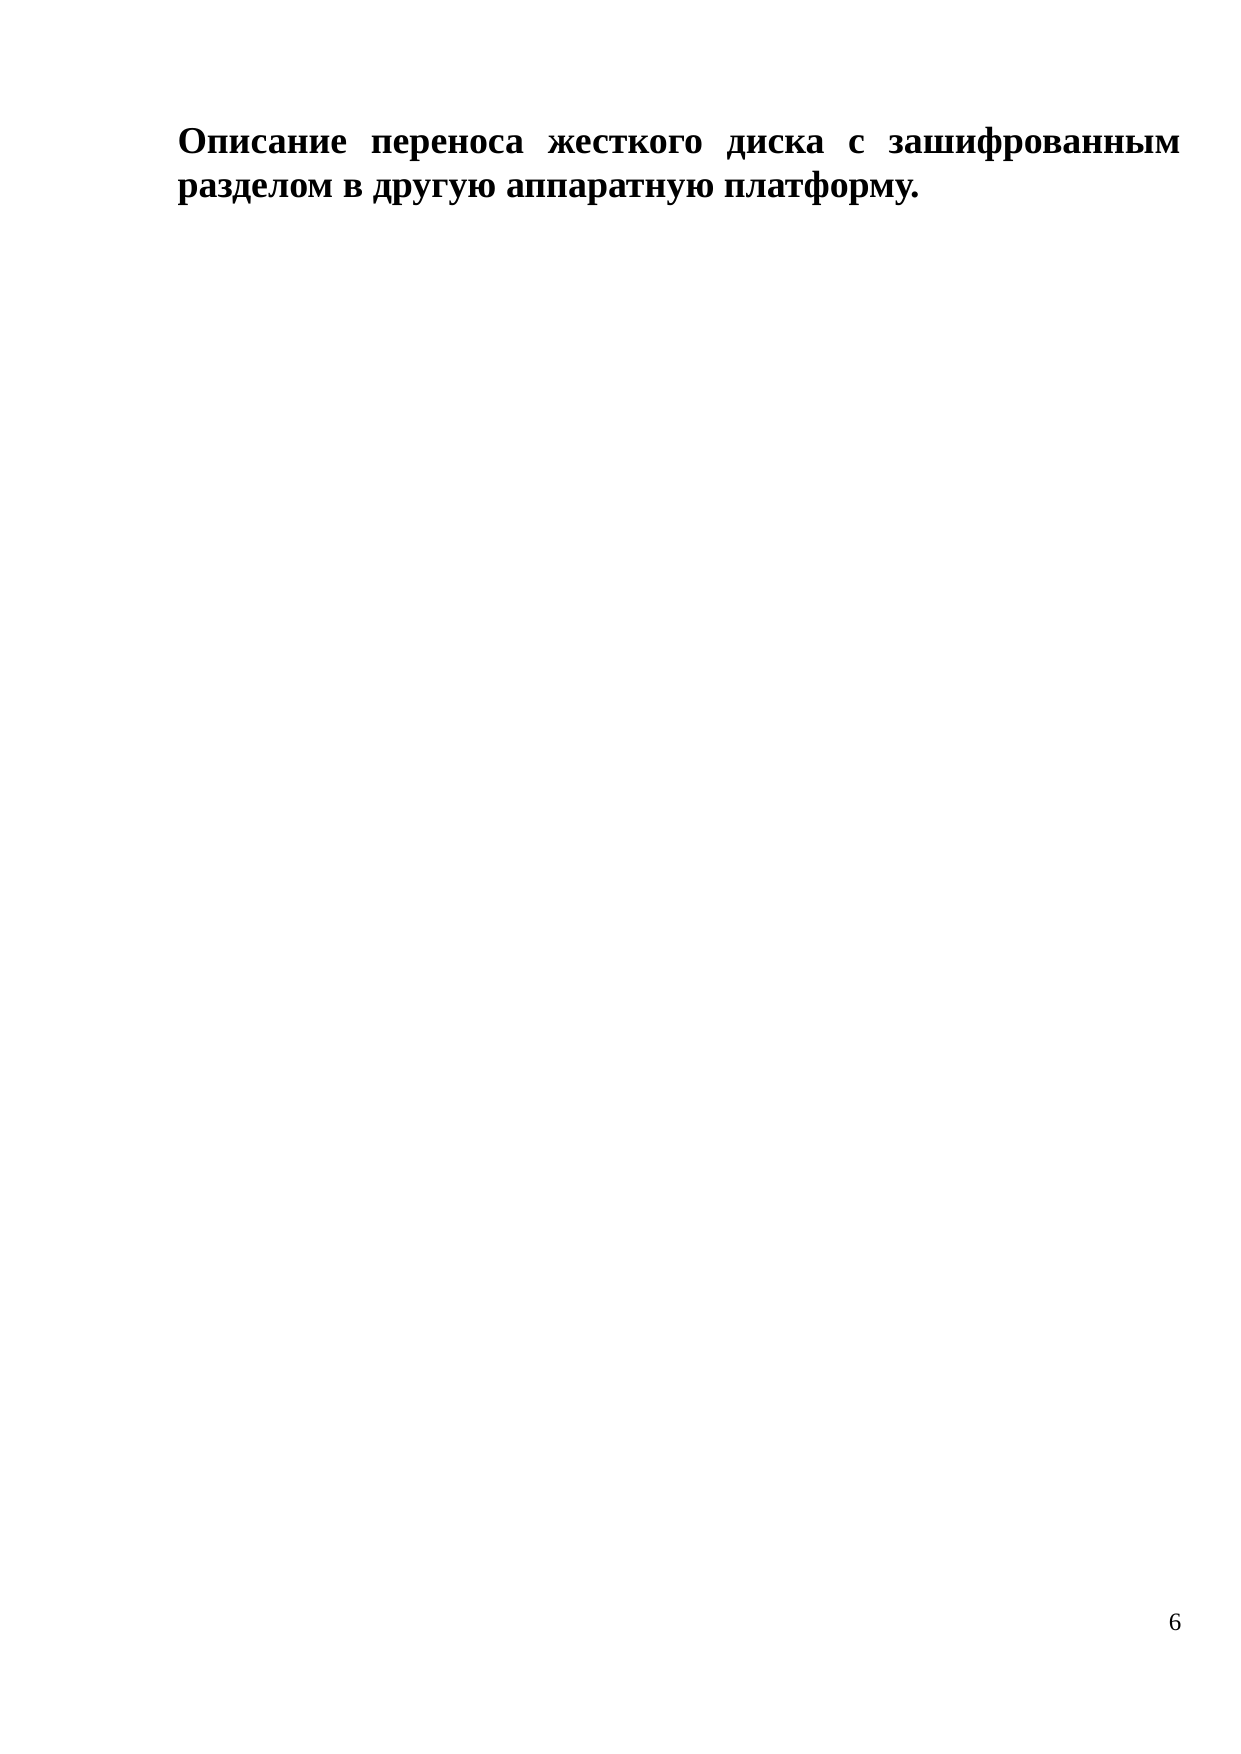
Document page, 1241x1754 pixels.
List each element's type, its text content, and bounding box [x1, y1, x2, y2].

subtitle Описание переноса жесткого диска с зашифрованным разделом в другую аппаратную платформу. [177, 118, 1181, 205]
